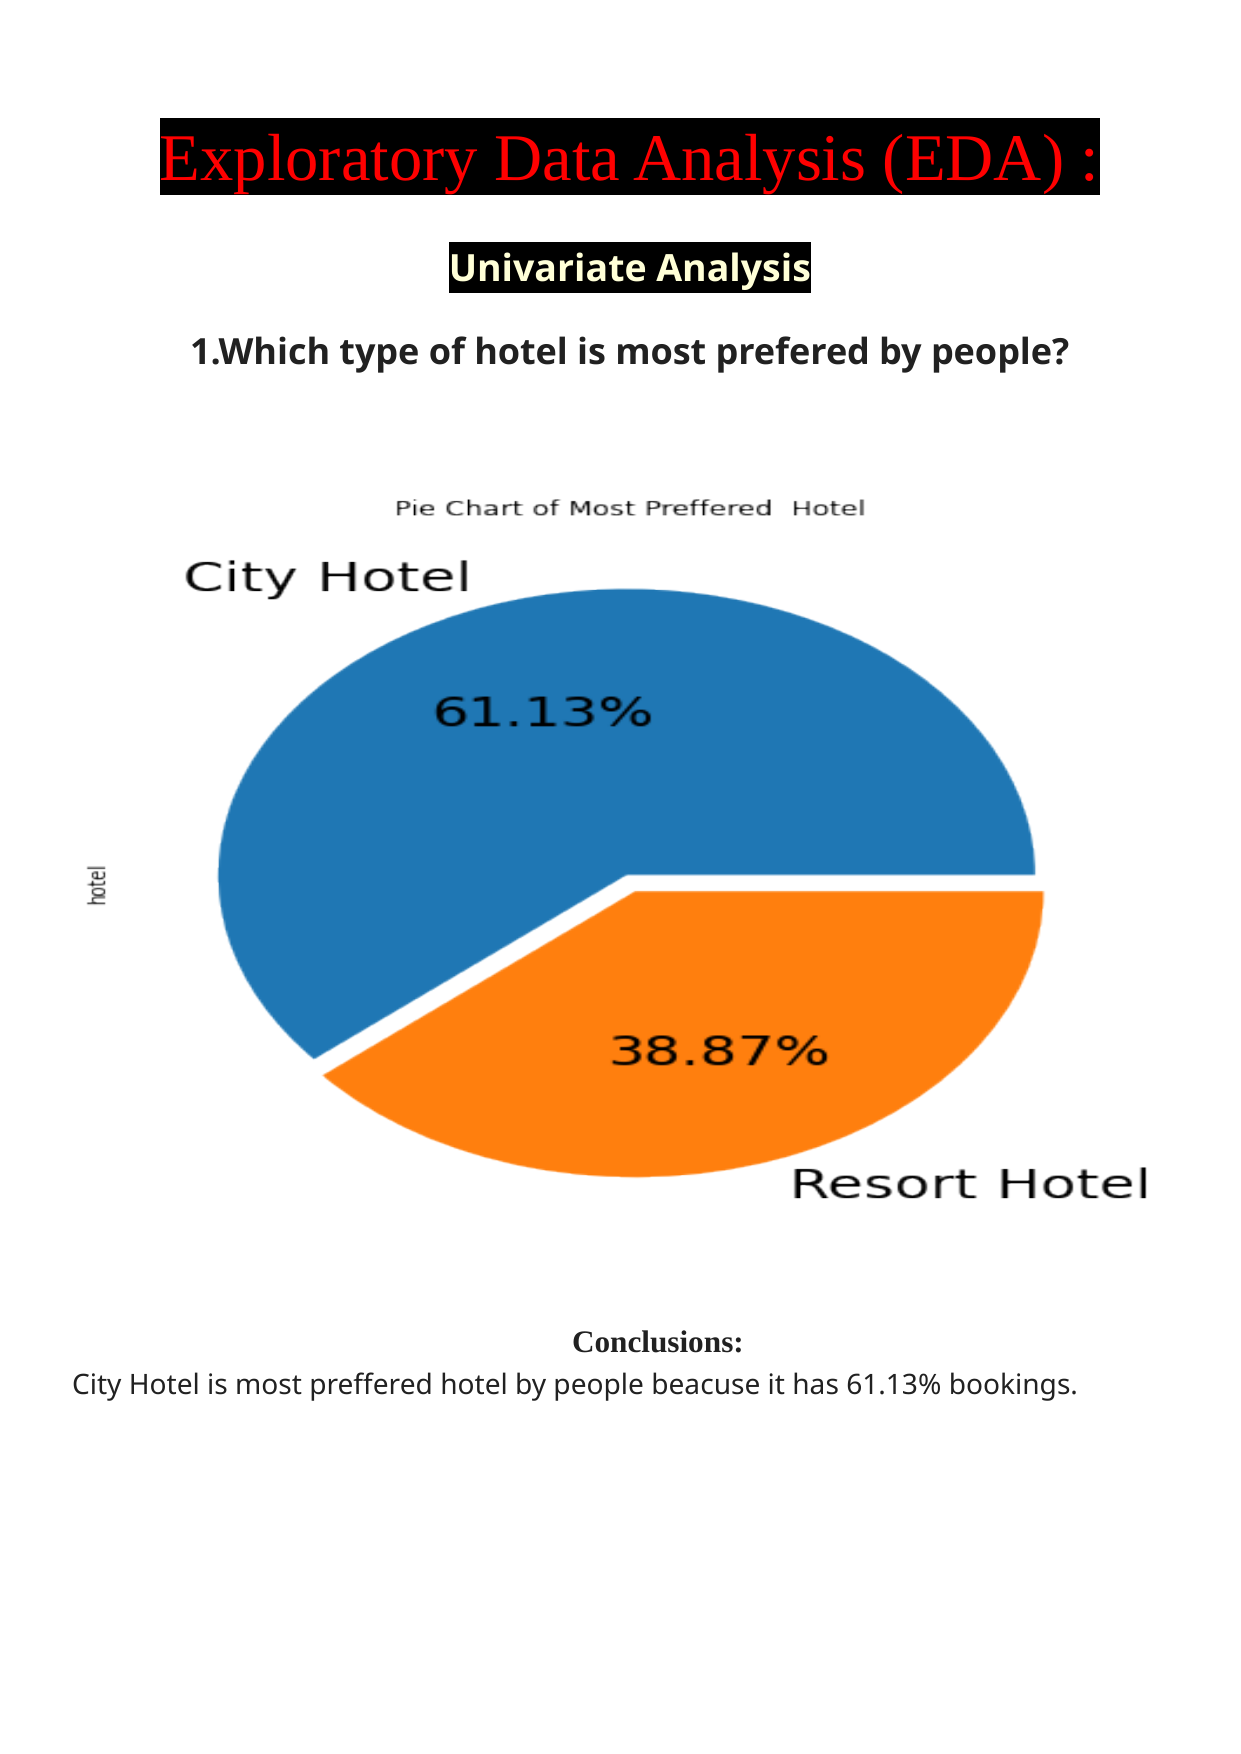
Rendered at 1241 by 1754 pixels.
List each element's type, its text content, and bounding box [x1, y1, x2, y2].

picture [71, 488, 1168, 1253]
subtitle 1.Which type of hotel is most prefered by people? [72, 326, 1187, 375]
text City Hotel is most preffered hotel by people beacuse it has 61.13% bookings. [72, 1364, 1187, 1403]
text Exploratory Data Analysis (EDA) : [72, 118, 1187, 195]
subtitle Univariate Analysis [72, 242, 1187, 293]
text Conclusions: [72, 1323, 1187, 1359]
